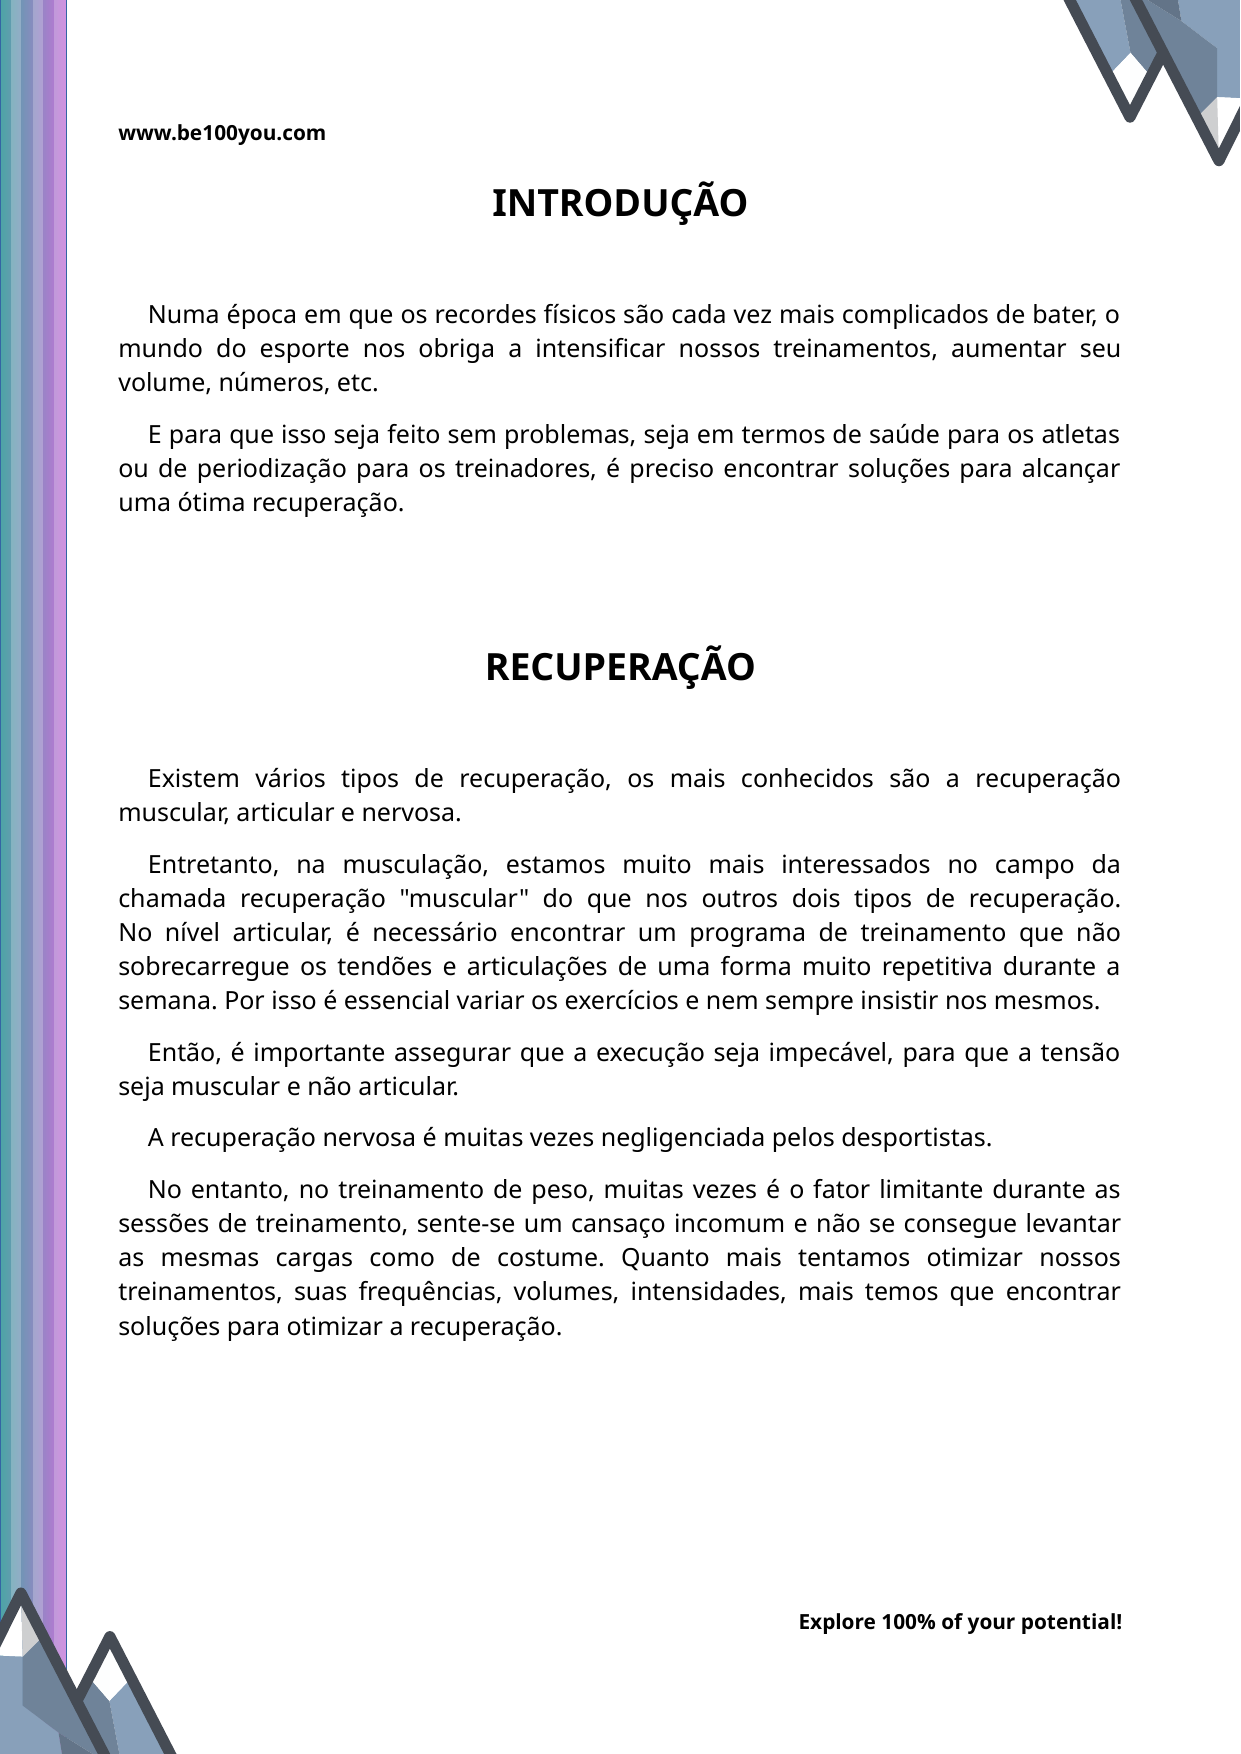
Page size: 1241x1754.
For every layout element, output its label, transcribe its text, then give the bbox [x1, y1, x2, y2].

text A recuperação nervosa é muitas vezes negligenciada pelos desportistas. [118, 1120, 1122, 1154]
text RECUPERAÇÃO [118, 640, 1122, 691]
text Existem vários tipos de recuperação, os mais conhecidos são a recuperação muscular, articular e nervosa. [118, 760, 1122, 828]
text INTRODUÇÃO [118, 176, 1122, 227]
text No entanto, no treinamento de peso, muitas vezes é o fator limitante durante as sessões de treinamento, sente-se um cansaço incomum e não se consegue levantar as mesmas cargas como de costume. Quanto mais tentamos otimizar nossos treinamentos, suas frequências, volumes, intensidades, mais temos que encontrar soluções para otimizar a recuperação. [118, 1172, 1122, 1342]
text Numa época em que os recordes físicos são cada vez mais complicados de bater, o mundo do esporte nos obriga a intensificar nossos treinamentos, aumentar seu volume, números, etc. [118, 297, 1122, 399]
text Entretanto, na musculação, estamos muito mais interessados no campo da chamada recuperação "muscular" do que nos outros dois tipos de recuperação. No nível articular, é necessário encontrar um programa de treinamento que não sobrecarregue os tendões e articulações de uma forma muito repetitiva durante a semana. Por isso é essencial variar os exercícios e nem sempre insistir nos mesmos. [118, 846, 1122, 1017]
text E para que isso seja feito sem problemas, seja em termos de saúde para os atletas ou de periodização para os treinadores, é preciso encontrar soluções para alcançar uma ótima recuperação. [118, 416, 1122, 519]
text Então, é importante assegurar que a execução seja impecável, para que a tensão seja muscular e não articular. [118, 1034, 1122, 1102]
